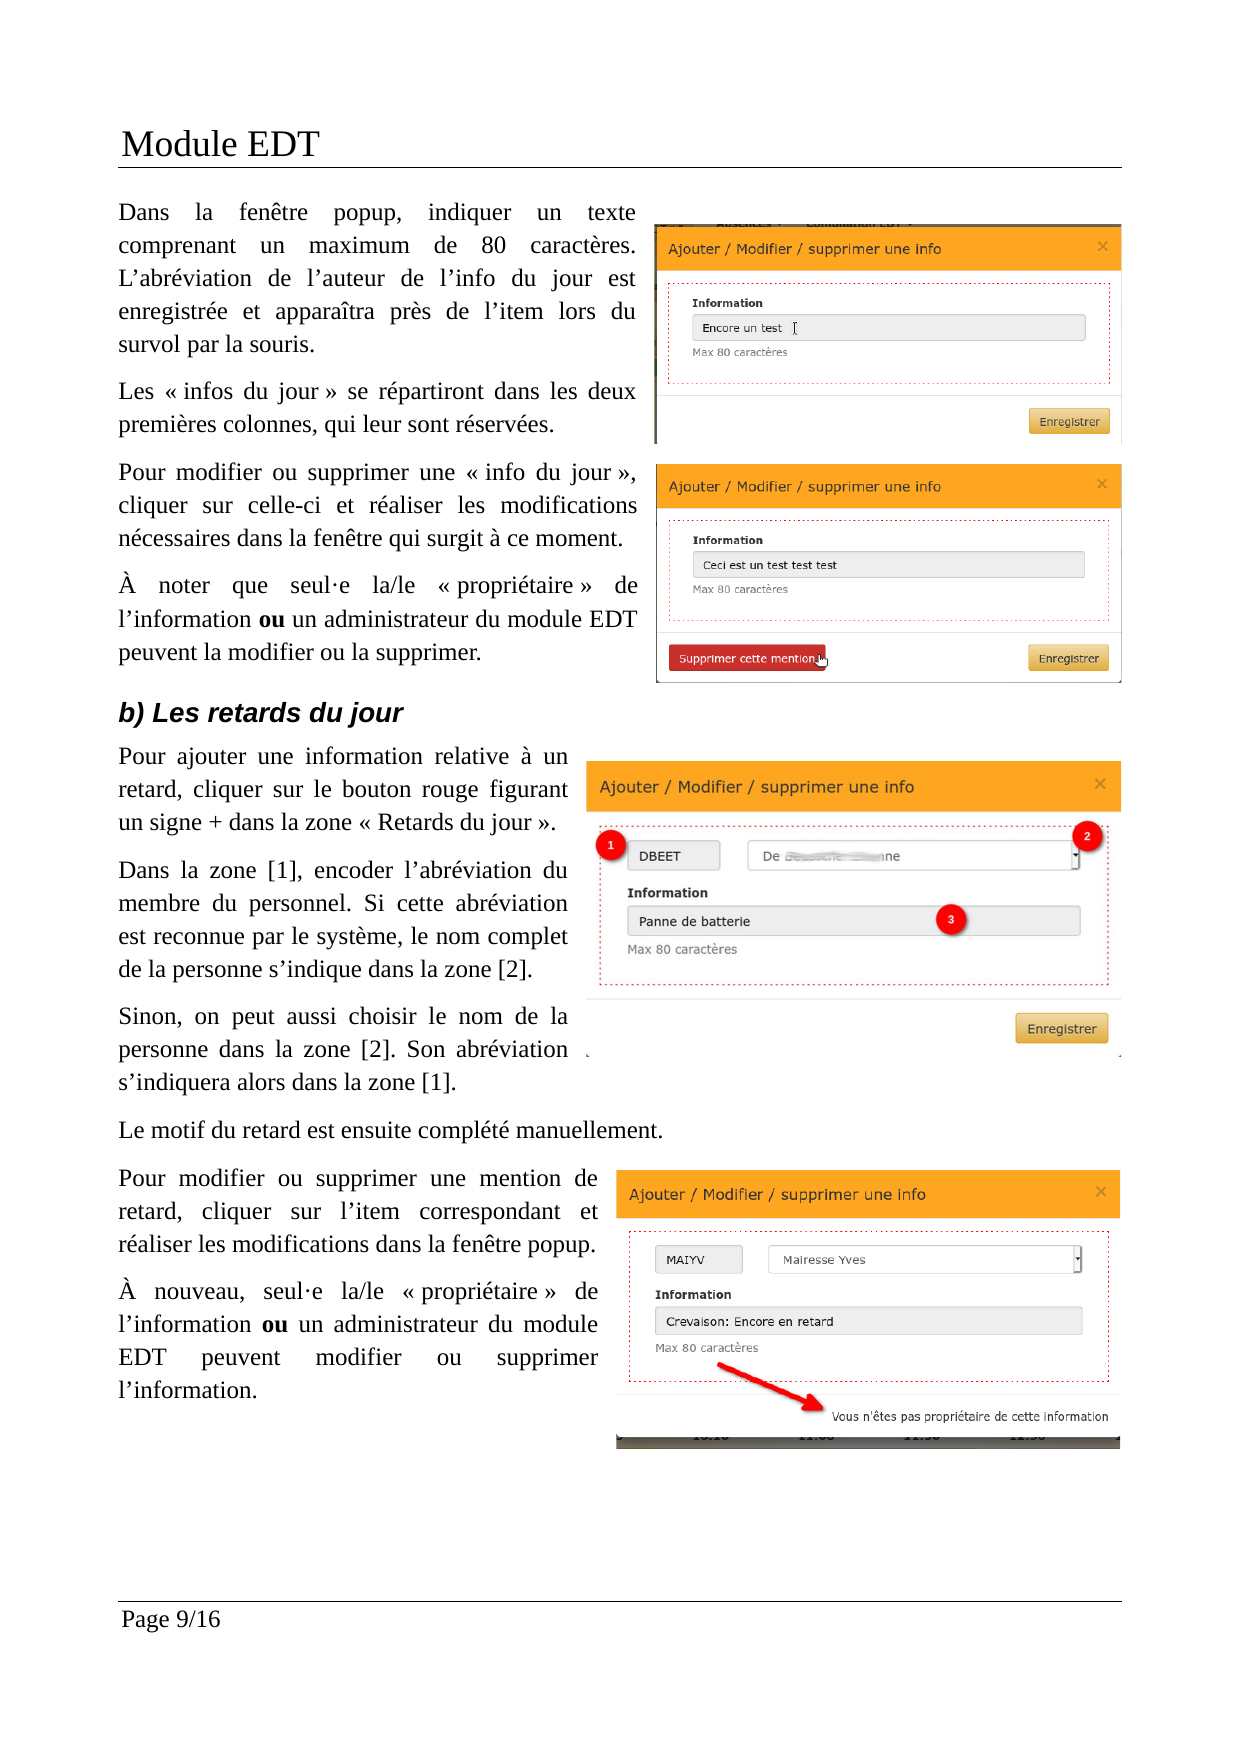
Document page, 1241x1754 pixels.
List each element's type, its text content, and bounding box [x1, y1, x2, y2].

picture [586, 761, 1122, 1057]
subtitle Les retards du jour [118, 697, 1122, 729]
picture [654, 224, 1122, 444]
text À noter que seul·e la/le « propriétaire » de l’information ou un administrateur du module EDT peuvent la modifier ou la supprimer. [118, 571, 656, 665]
text À nouveau, seul·e la/le « propriétaire » de l’information ou un administrateur du module EDT peuvent modifier ou supprimer l’information. [118, 1276, 616, 1404]
text Dans la fenêtre popup, indiquer un texte comprenant un maximum de 80 caractères. L’abréviation de l’auteur de l’info du jour est enregistrée et apparaîtra près de l’item lors du survol par la souris. [118, 197, 1122, 357]
text Sinon, on peut aussi choisir le nom de la personne dans la zone [2]. Son abréviation s’indiquera alors dans la zone [1]. [118, 1001, 1122, 1096]
picture [656, 464, 1122, 683]
text Pour ajouter une information relative à un retard, cliquer sur le bouton rouge figurant un signe + dans la zone « Retards du jour ». [118, 741, 1122, 836]
text Pour modifier ou supprimer une mention de retard, cliquer sur l’item correspondant et réaliser les modifications dans la fenêtre popup. [118, 1163, 1122, 1257]
text Le motif du retard est ensuite complété manuellement. [118, 1115, 1122, 1144]
text Dans la zone [1], encoder l’abréviation du membre du personnel. Si cette abréviation est reconnue par le système, le nom complet de la personne s’indique dans la zone [2]. [118, 855, 586, 983]
text Pour modifier ou supprimer une « info du jour », cliquer sur celle-ci et réaliser les modifications nécessaires dans la fenêtre qui surgit à ce moment. [118, 457, 1122, 552]
picture [616, 1170, 1121, 1449]
text Les « infos du jour » se répartiront dans les deux premières colonnes, qui leur sont réservées. [118, 376, 654, 438]
